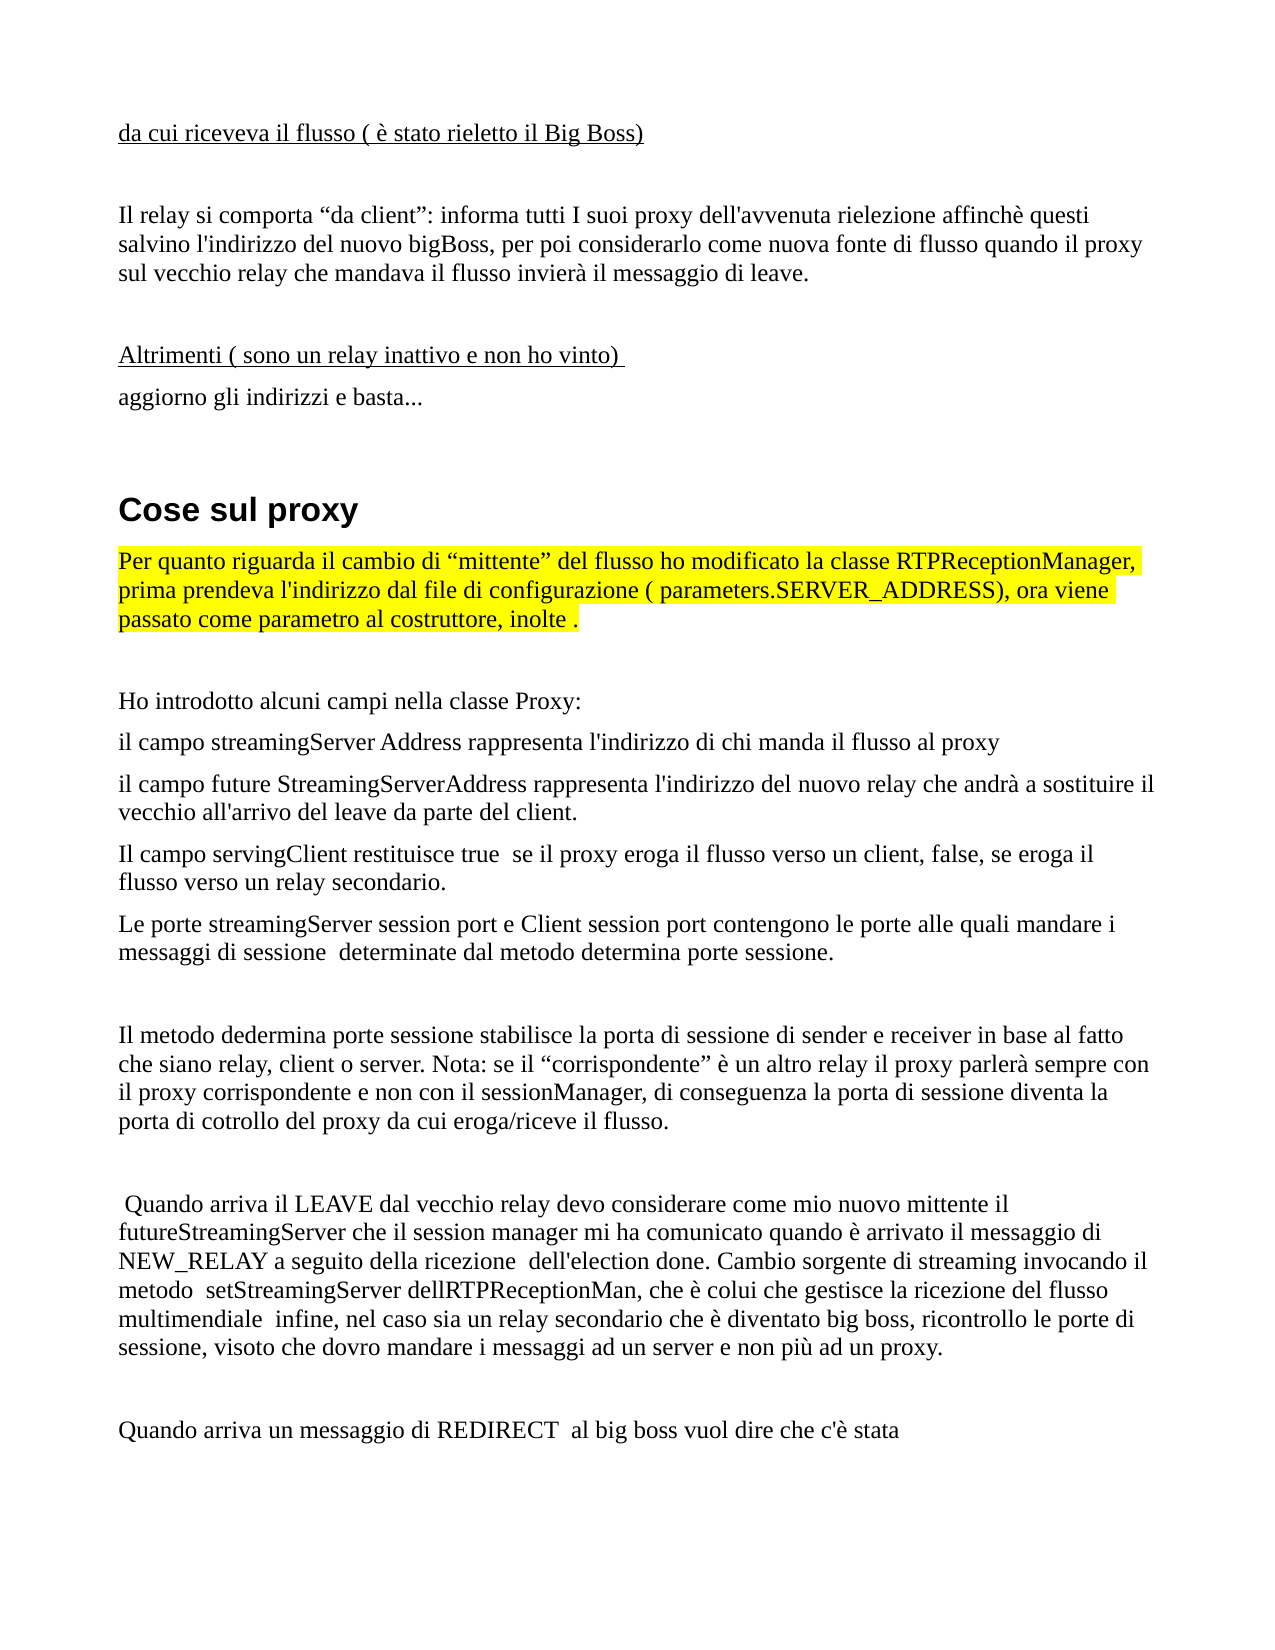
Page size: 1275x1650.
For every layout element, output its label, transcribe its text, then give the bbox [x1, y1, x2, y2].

text il campo future StreamingServerAddress rappresenta l'indirizzo del nuovo relay che andrà a sostituire il vecchio all'arrivo del leave da parte del client. [118, 769, 1157, 826]
subtitle Cose sul proxy [118, 489, 1157, 528]
text Per quanto riguarda il cambio di “mittente” del flusso ho modificato la classe RTPReceptionManager, prima prendeva l'indirizzo dal file di configurazione ( parameters.SERVER_ADDRESS), ora viene passato come parametro al costruttore, inolte . [118, 546, 1157, 632]
text Il campo servingClient restituisce true se il proxy eroga il flusso verso un client, false, se eroga il flusso verso un relay secondario. [118, 839, 1157, 896]
text Il relay si comporta “da client”: informa tutti I suoi proxy dell'avvenuta rielezione affinchè questi salvino l'indirizzo del nuovo bigBoss, per poi considerarlo come nuova fonte di flusso quando il proxy sul vecchio relay che mandava il flusso invierà il messaggio di leave. [118, 201, 1157, 287]
text Il metodo dedermina porte sessione stabilisce la porta di sessione di sender e receiver in base al fatto che siano relay, client o server. Nota: se il “corrispondente” è un altro relay il proxy parlerà sempre con il proxy corrispondente e non con il sessionManager, di conseguenza la porta di sessione diventa la porta di cotrollo del proxy da cui eroga/riceve il flusso. [118, 1020, 1157, 1135]
text il campo streamingServer Address rappresenta l'indirizzo di chi manda il flusso al proxy [118, 727, 1157, 756]
text Quando arriva un messaggio di REDIRECT al big boss vuol dire che c'è stata [118, 1415, 1157, 1444]
text Altrimenti ( sono un relay inattivo e non ho vinto) [118, 341, 1157, 369]
text aggiorno gli indirizzi e basta... [118, 382, 1157, 411]
text Le porte streamingServer session port e Client session port contengono le porte alle quali mandare i messaggi di sessione determinate dal metodo determina porte sessione. [118, 909, 1157, 966]
text Ho introdotto alcuni campi nella classe Proxy: [118, 686, 1157, 715]
text da cui riceveva il flusso ( è stato rieletto il Big Boss) [118, 118, 1157, 147]
text Quando arriva il LEAVE dal vecchio relay devo considerare come mio nuovo mittente il futureStreamingServer che il session manager mi ha comunicato quando è arrivato il messaggio di NEW_RELAY a seguito della ricezione dell'election done. Cambio sorgente di streaming invocando il metodo setStreamingServer dellRTPReceptionMan, che è colui che gestisce la ricezione del flusso multimendiale infine, nel caso sia un relay secondario che è diventato big boss, ricontrollo le porte di sessione, visoto che dovro mandare i messaggi ad un server e non più ad un proxy. [118, 1189, 1157, 1361]
